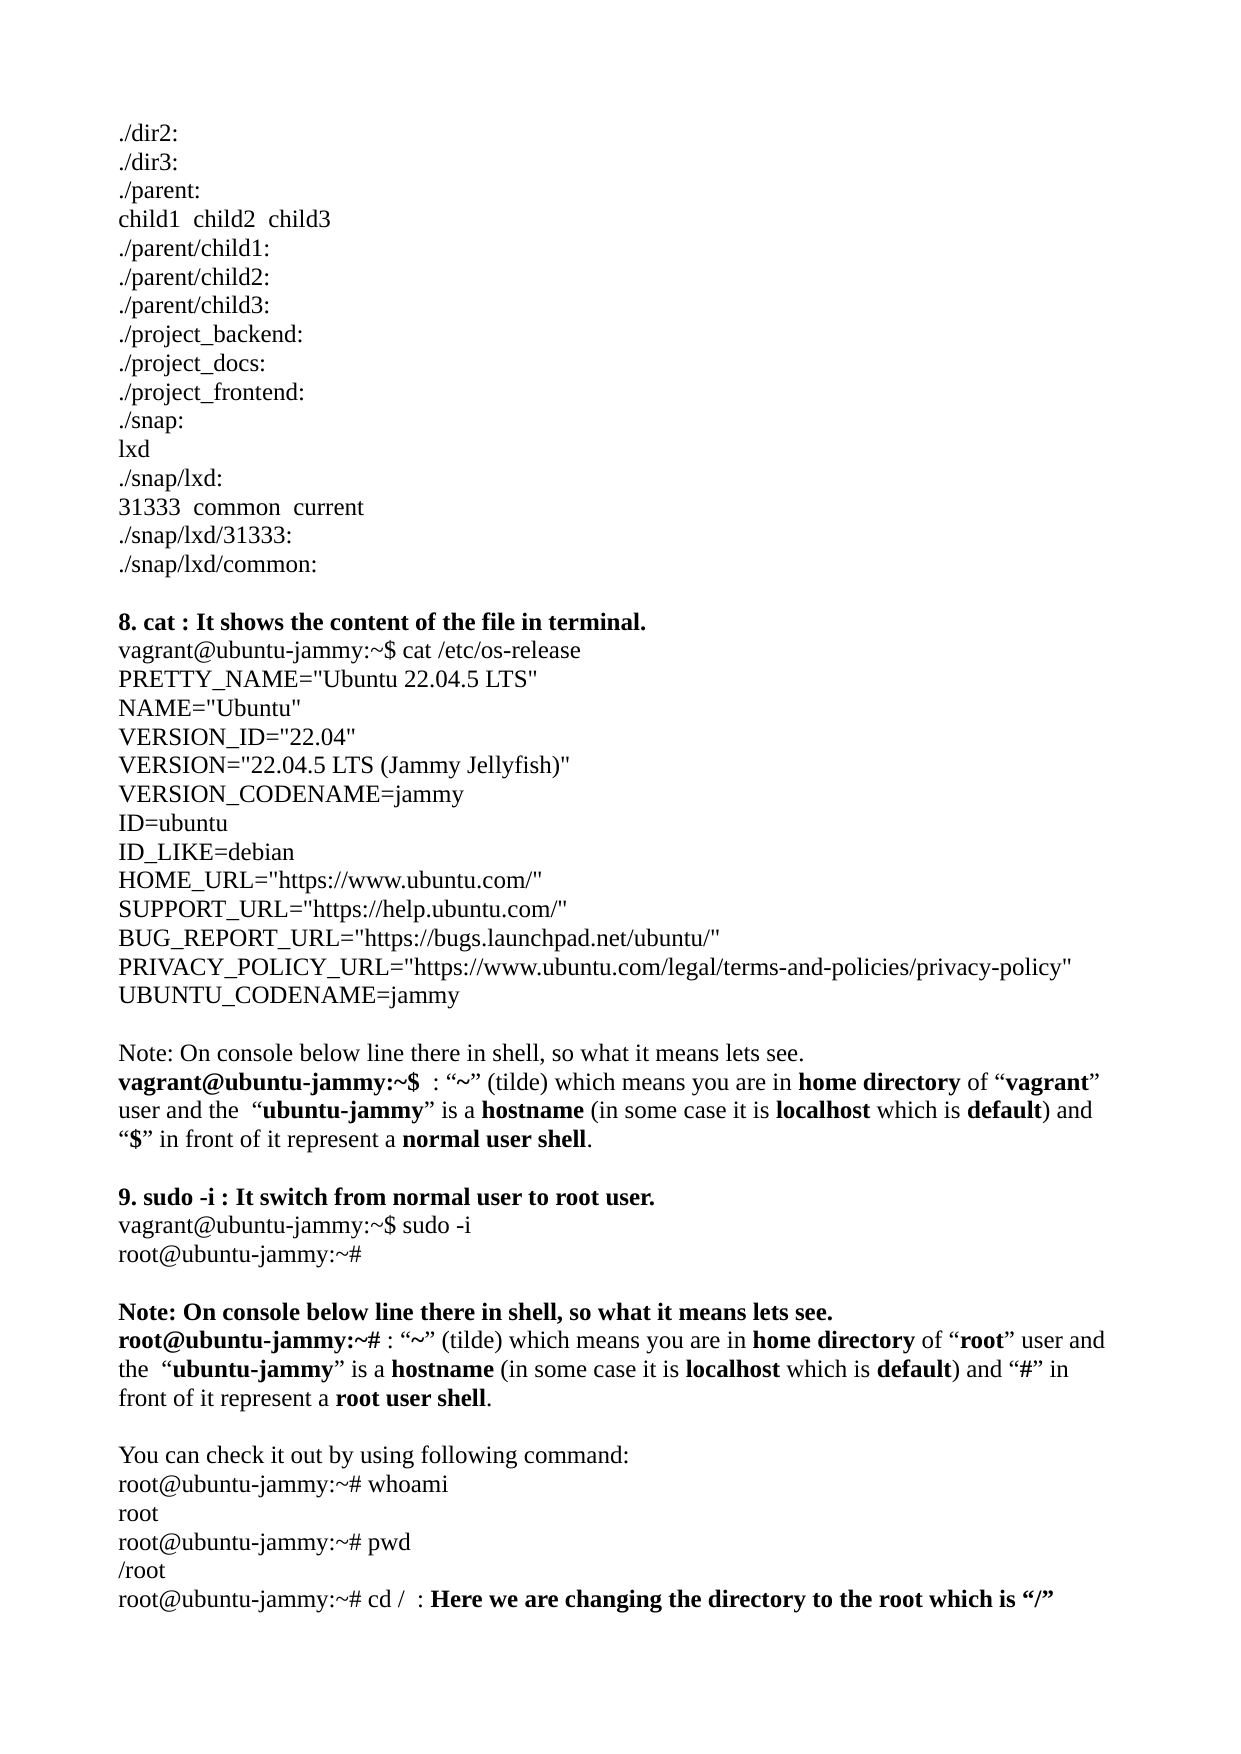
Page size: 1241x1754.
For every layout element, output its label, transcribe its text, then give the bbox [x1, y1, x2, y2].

text /root [118, 1556, 1122, 1584]
text You can check it out by using following command: [118, 1441, 1122, 1469]
text ./project_backend: [118, 319, 1122, 348]
text ./snap/lxd: [118, 463, 1122, 492]
text ID=ubuntu [118, 808, 1122, 837]
text ./parent: [118, 176, 1122, 204]
text VERSION="22.04.5 LTS (Jammy Jellyfish)" [118, 751, 1122, 779]
text root@ubuntu-jammy:~# [118, 1239, 1122, 1268]
text lxd [118, 434, 1122, 463]
text Note: On console below line there in shell, so what it means lets see. [118, 1297, 1122, 1326]
text root@ubuntu-jammy:~# cd / : Here we are changing the directory to the root which is “/” [118, 1584, 1122, 1613]
text vagrant@ubuntu-jammy:~$ : “~” (tilde) which means you are in home directory of “vagrant” user and the “ubuntu-jammy” is a hostname (in some case it is localhost which is default) and “$” in front of it represent a normal user shell. [118, 1067, 1122, 1153]
text root@ubuntu-jammy:~# : “~” (tilde) which means you are in home directory of “root” user and the “ubuntu-jammy” is a hostname (in some case it is localhost which is default) and “#” in front of it represent a root user shell. [118, 1326, 1122, 1412]
text BUG_REPORT_URL="https://bugs.launchpad.net/ubuntu/" [118, 923, 1122, 952]
text ./parent/child3: [118, 291, 1122, 319]
text ID_LIKE=debian [118, 837, 1122, 866]
text ./dir3: [118, 147, 1122, 176]
text Note: On console below line there in shell, so what it means lets see. [118, 1038, 1122, 1067]
text child1 child2 child3 [118, 204, 1122, 233]
text VERSION_ID="22.04" [118, 722, 1122, 751]
text vagrant@ubuntu-jammy:~$ sudo -i [118, 1211, 1122, 1239]
text 31333 common current [118, 492, 1122, 521]
text root [118, 1498, 1122, 1527]
text UBUNTU_CODENAME=jammy [118, 981, 1122, 1009]
text 9. sudo -i : It switch from normal user to root user. [118, 1182, 1122, 1211]
text VERSION_CODENAME=jammy [118, 779, 1122, 808]
text ./project_docs: [118, 348, 1122, 377]
text NAME="Ubuntu" [118, 693, 1122, 722]
text SUPPORT_URL="https://help.ubuntu.com/" [118, 894, 1122, 923]
text ./snap: [118, 406, 1122, 434]
text vagrant@ubuntu-jammy:~$ cat /etc/os-release [118, 636, 1122, 664]
text root@ubuntu-jammy:~# whoami [118, 1469, 1122, 1498]
text ./snap/lxd/common: [118, 549, 1122, 578]
text ./parent/child1: [118, 233, 1122, 262]
text ./dir2: [118, 118, 1122, 147]
text ./snap/lxd/31333: [118, 521, 1122, 549]
text ./project_frontend: [118, 377, 1122, 406]
text 8. cat : It shows the content of the file in terminal. [118, 607, 1122, 636]
text PRETTY_NAME="Ubuntu 22.04.5 LTS" [118, 664, 1122, 693]
text ./parent/child2: [118, 262, 1122, 291]
text root@ubuntu-jammy:~# pwd [118, 1527, 1122, 1556]
text HOME_URL="https://www.ubuntu.com/" [118, 866, 1122, 894]
text PRIVACY_POLICY_URL="https://www.ubuntu.com/legal/terms-and-policies/privacy-policy" [118, 952, 1122, 981]
